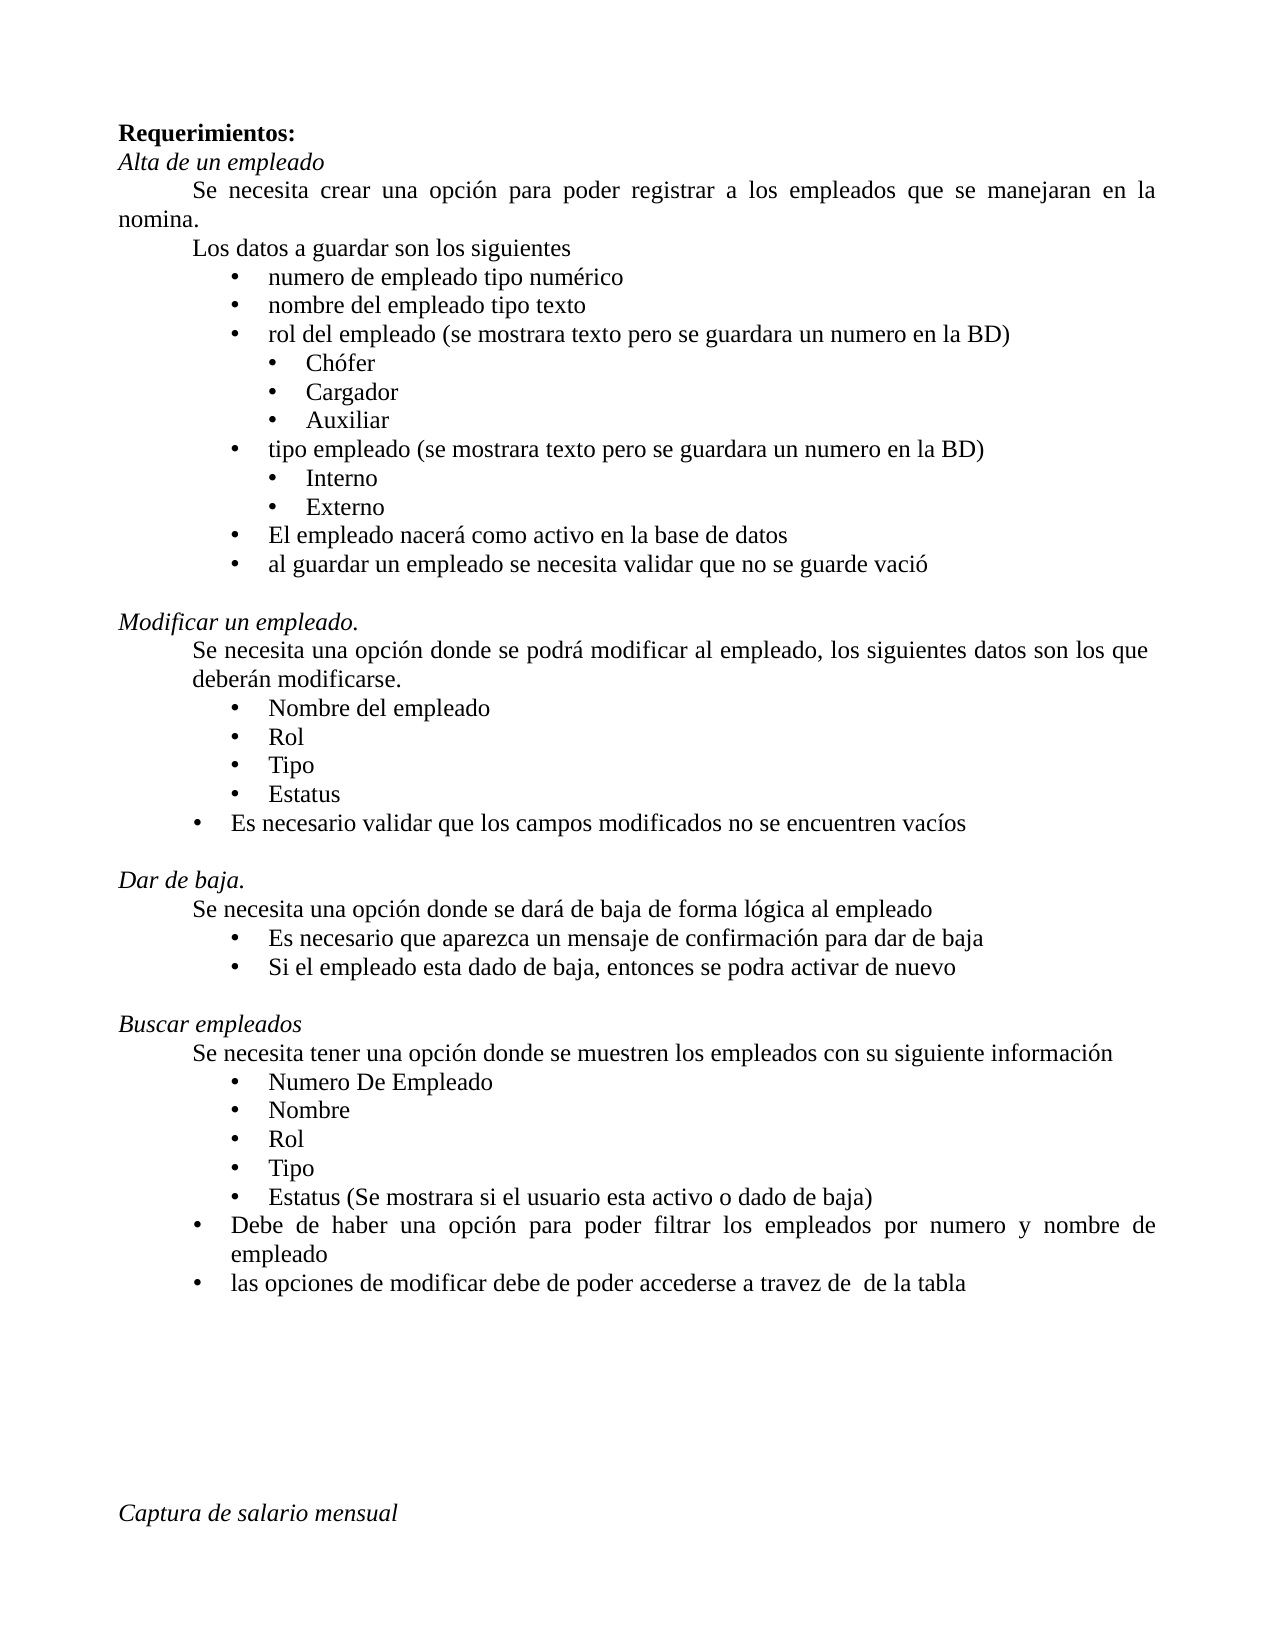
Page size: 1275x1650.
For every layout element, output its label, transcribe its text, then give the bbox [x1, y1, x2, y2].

list rol del empleado (se mostrara texto pero se guardara un numero en la BD) [231, 319, 1157, 348]
list numero de empleado tipo numérico [231, 262, 1157, 291]
list Rol [231, 1124, 1157, 1153]
list Cargador [268, 377, 1157, 406]
text Se necesita tener una opción donde se muestren los empleados con su siguiente información [118, 1038, 1157, 1067]
list Tipo [231, 1153, 1157, 1182]
list Si el empleado esta dado de baja, entonces se podra activar de nuevo [231, 952, 1157, 981]
text Modificar un empleado. [118, 607, 1157, 636]
list Nombre del empleado [231, 693, 1157, 722]
text Se necesita una opción donde se podrá modificar al empleado, los siguientes datos son los que deberán modificarse. [118, 636, 1157, 693]
list Numero De Empleado [231, 1067, 1157, 1096]
text Requerimientos: [118, 118, 1157, 147]
list Tipo [231, 751, 1157, 779]
list tipo empleado (se mostrara texto pero se guardara un numero en la BD) [231, 434, 1157, 463]
text Se necesita una opción donde se dará de baja de forma lógica al empleado [118, 894, 1157, 923]
list Nombre [231, 1096, 1157, 1124]
text Captura de salario mensual [118, 1498, 1157, 1527]
list nombre del empleado tipo texto [231, 291, 1157, 319]
list Estatus [231, 779, 1157, 808]
list al guardar un empleado se necesita validar que no se guarde vació [231, 549, 1157, 578]
text Dar de baja. [118, 866, 1157, 894]
text Los datos a guardar son los siguientes [118, 233, 1157, 262]
list Es necesario que aparezca un mensaje de confirmación para dar de baja [231, 923, 1157, 952]
list Interno [268, 463, 1157, 492]
list las opciones de modificar debe de poder accederse a travez de de la tabla [193, 1268, 1157, 1297]
list Debe de haber una opción para poder filtrar los empleados por numero y nombre de empleado [193, 1211, 1157, 1268]
list Rol [231, 722, 1157, 751]
list Auxiliar [268, 406, 1157, 434]
list Estatus (Se mostrara si el usuario esta activo o dado de baja) [231, 1182, 1157, 1211]
list Externo [268, 492, 1157, 521]
text Buscar empleados [118, 1009, 1157, 1038]
text Alta de un empleado [118, 147, 1157, 176]
list Chófer [268, 348, 1157, 377]
text Se necesita crear una opción para poder registrar a los empleados que se manejaran en la nomina. [118, 176, 1157, 233]
list Es necesario validar que los campos modificados no se encuentren vacíos [193, 808, 1157, 837]
list El empleado nacerá como activo en la base de datos [231, 521, 1157, 549]
